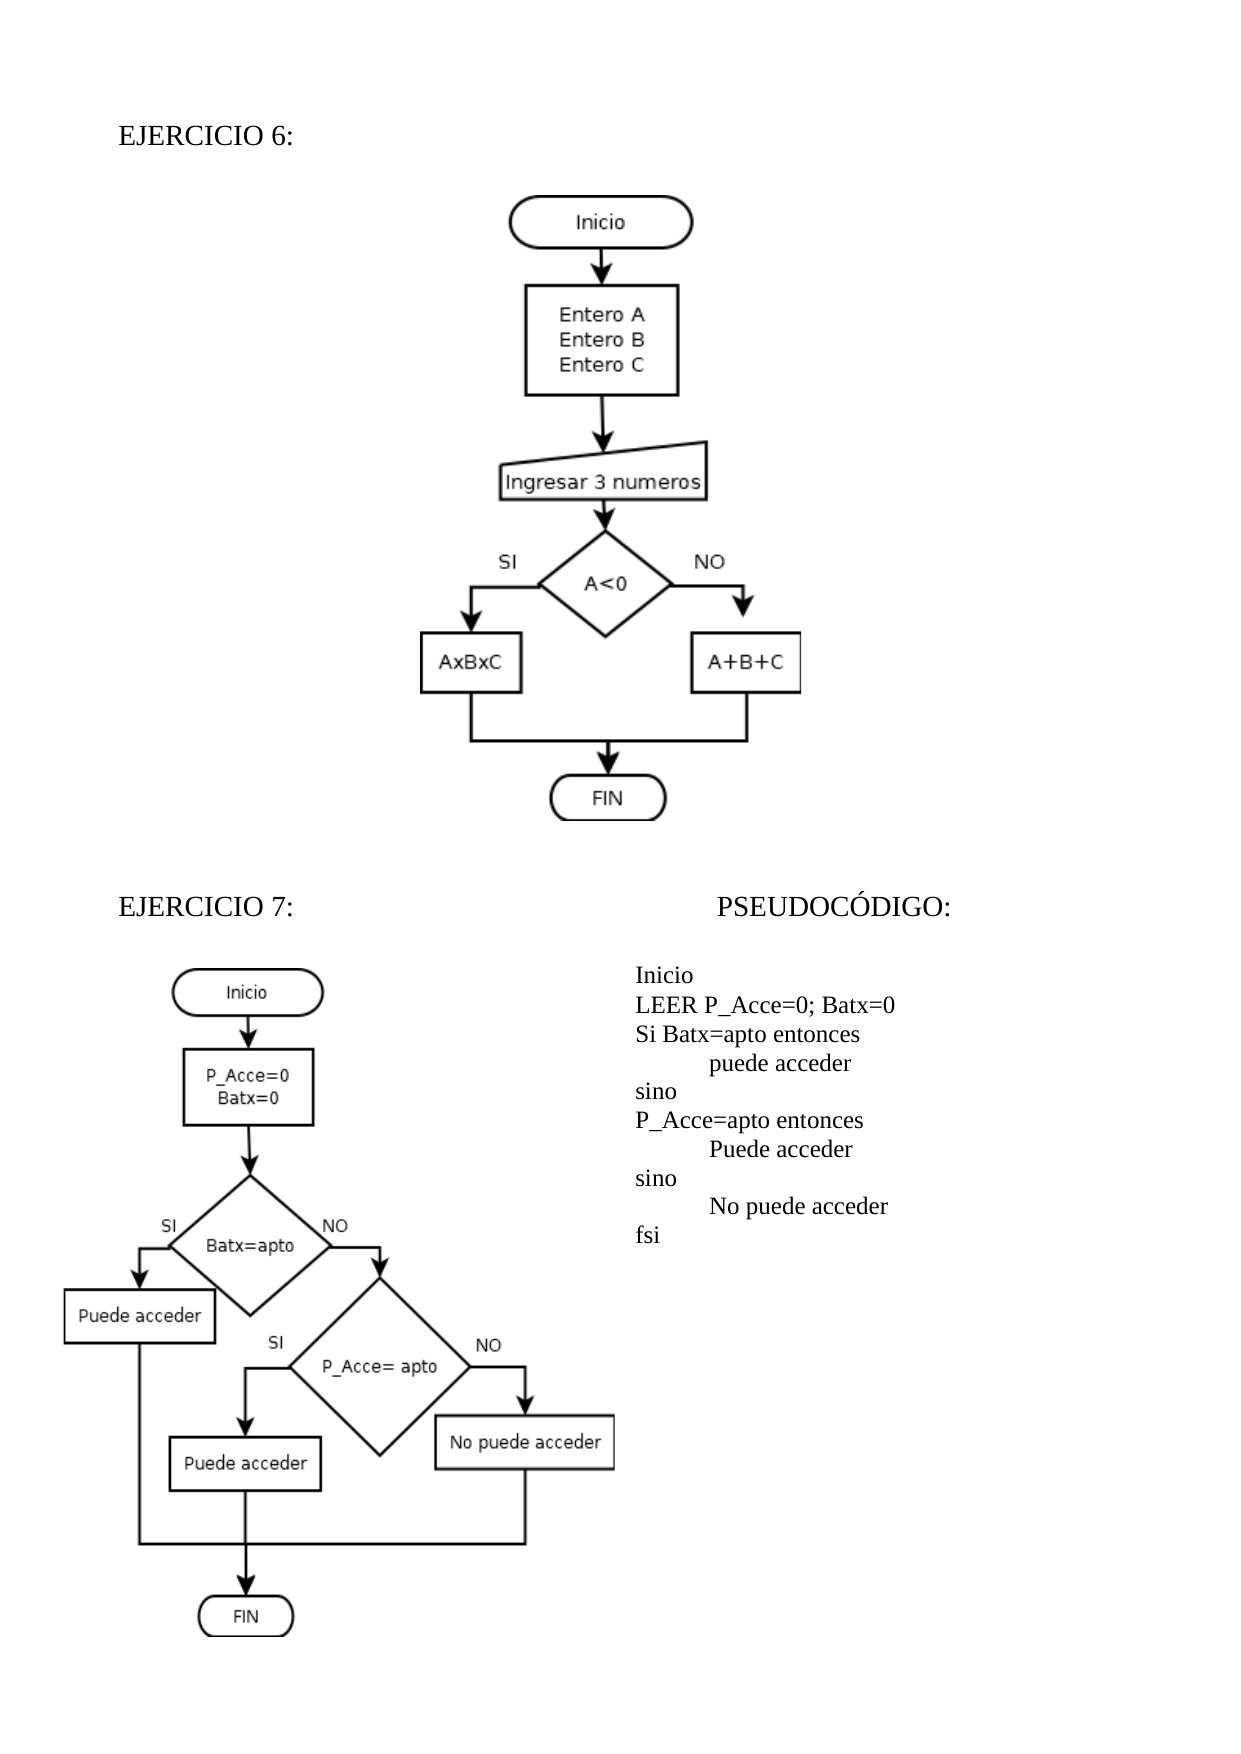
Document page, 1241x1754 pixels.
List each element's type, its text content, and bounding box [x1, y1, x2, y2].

text sino [615, 1076, 1122, 1105]
text P_Acce=apto entonces [615, 1105, 1122, 1134]
text puede acceder [615, 1048, 1122, 1076]
picture [63, 968, 615, 1637]
text Puede acceder [615, 1134, 1122, 1163]
text Inicio [118, 957, 1122, 990]
text sino [615, 1163, 1122, 1191]
text fsi [615, 1220, 1122, 1249]
text EJERCICIO 6: [118, 118, 1122, 152]
text LEER P_Acce=0; Batx=0 [615, 990, 1122, 1019]
text EJERCICIO 7: PSEUDOCÓDIGO: [118, 889, 1122, 923]
text No puede acceder [615, 1191, 1122, 1220]
text Si Batx=apto entonces [615, 1019, 1122, 1048]
picture [420, 195, 802, 821]
